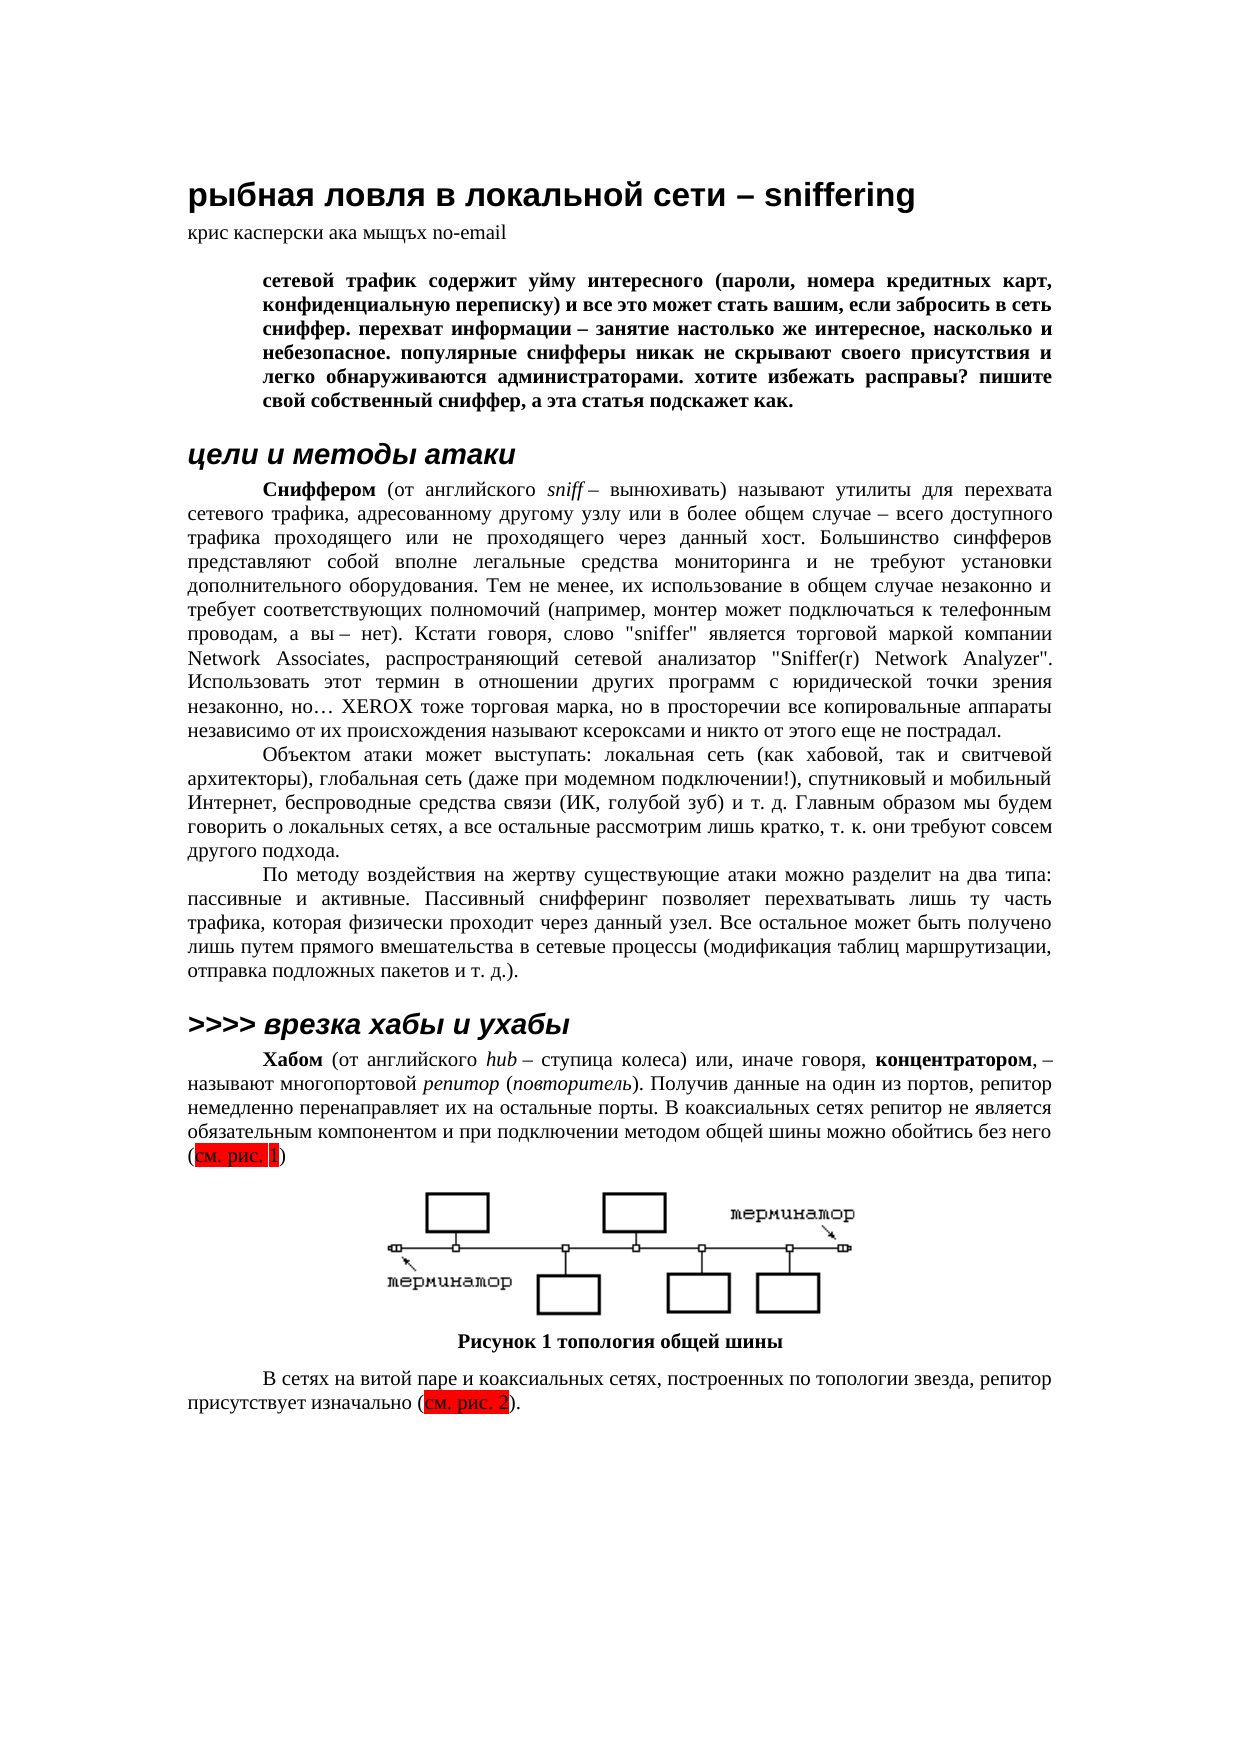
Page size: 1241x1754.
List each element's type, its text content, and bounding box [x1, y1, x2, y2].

subtitle цели и методы атаки [187, 437, 1053, 471]
text Сниффером (от английского sniff – вынюхивать) называют утилиты для перехвата сетевого трафика, адресованному другому узлу или в более общем случае – всего доступного трафика проходящего или не проходящего через данный хост. Большинство синфферов представляют собой вполне легальные средства мониторинга и не требуют установки дополнительного оборудования. Тем не менее, их использование в общем случае незаконно и требует соответствующих полномочий (например, монтер может подключаться к телефонным проводам, а вы – нет). Кстати говоря, слово "sniffer" является торговой маркой компании Network Associates, распространяющий сетевой анализатор "Sniffer(r) Network Analyzer". Использовать этот термин в отношении других программ с юридической точки зрения незаконно, но… XEROX тоже торговая марка, но в просторечии все копировальные аппараты независимо от их происхождения называют ксероксами и никто от этого еще не пострадал. [187, 477, 1053, 742]
picture [385, 1191, 855, 1317]
text крис касперски ака мыщъх no-email [187, 220, 1053, 244]
text Рисунок 1 топология общей шины [187, 1329, 1053, 1353]
text сетевой трафик содержит уйму интересного (пароли, номера кредитных карт, конфиденциальную переписку) и все это может стать вашим, если забросить в сеть сниффер. перехват информации – занятие настолько же интересное, насколько и небезопасное. популярные снифферы никак не скрывают своего присутствия и легко обнаруживаются администраторами. хотите избежать расправы? пишите свой собственный сниффер, а эта статья подскажет как. [262, 268, 1053, 412]
text По методу воздействия на жертву существующие атаки можно разделит на два типа: пассивные и активные. Пассивный снифферинг позволяет перехватывать лишь ту часть трафика, которая физически проходит через данный узел. Все остальное может быть получено лишь путем прямого вмешательства в сетевые процессы (модификация таблиц маршрутизации, отправка подложных пакетов и т. д.). Считается, что пассивный перехват очень трудно обнаружить, однако, это не так. Но не будем забегать вперед… [187, 862, 1053, 982]
text Объектом атаки может выступать: локальная сеть (как хабовой, так и свитчевой архитекторы), глобальная сеть (даже при модемном подключении!), спутниковый и мобильный Интернет, беспроводные средства связи (ИК, голубой зуб) и т. д. Главным образом мы будем говорить о локальных сетях, а все остальные рассмотрим лишь кратко, т. к. они требуют совсем другого подхода. [187, 742, 1053, 862]
subtitle >>>> врезка хабы и ухабы [187, 1007, 1053, 1041]
text Хабом (от английского hub – ступица колеса) или, иначе говоря, концентратором, – называют многопортовой репитор (повторитель). Получив данные на один из портов, репитор немедленно перенаправляет их на остальные порты. В коаксиальных сетях репитор не является обязательным компонентом и при подключении методом общей шины можно обойтись без него (см. рис. 1) [187, 1047, 1053, 1167]
subtitle рыбная ловля в локальной сети – sniffering [187, 175, 1053, 213]
text В сетях на витой паре и коаксиальных сетях, построенных по топологии звезда, репитор присутствует изначально (см. рис. 2). [187, 1366, 1053, 1414]
